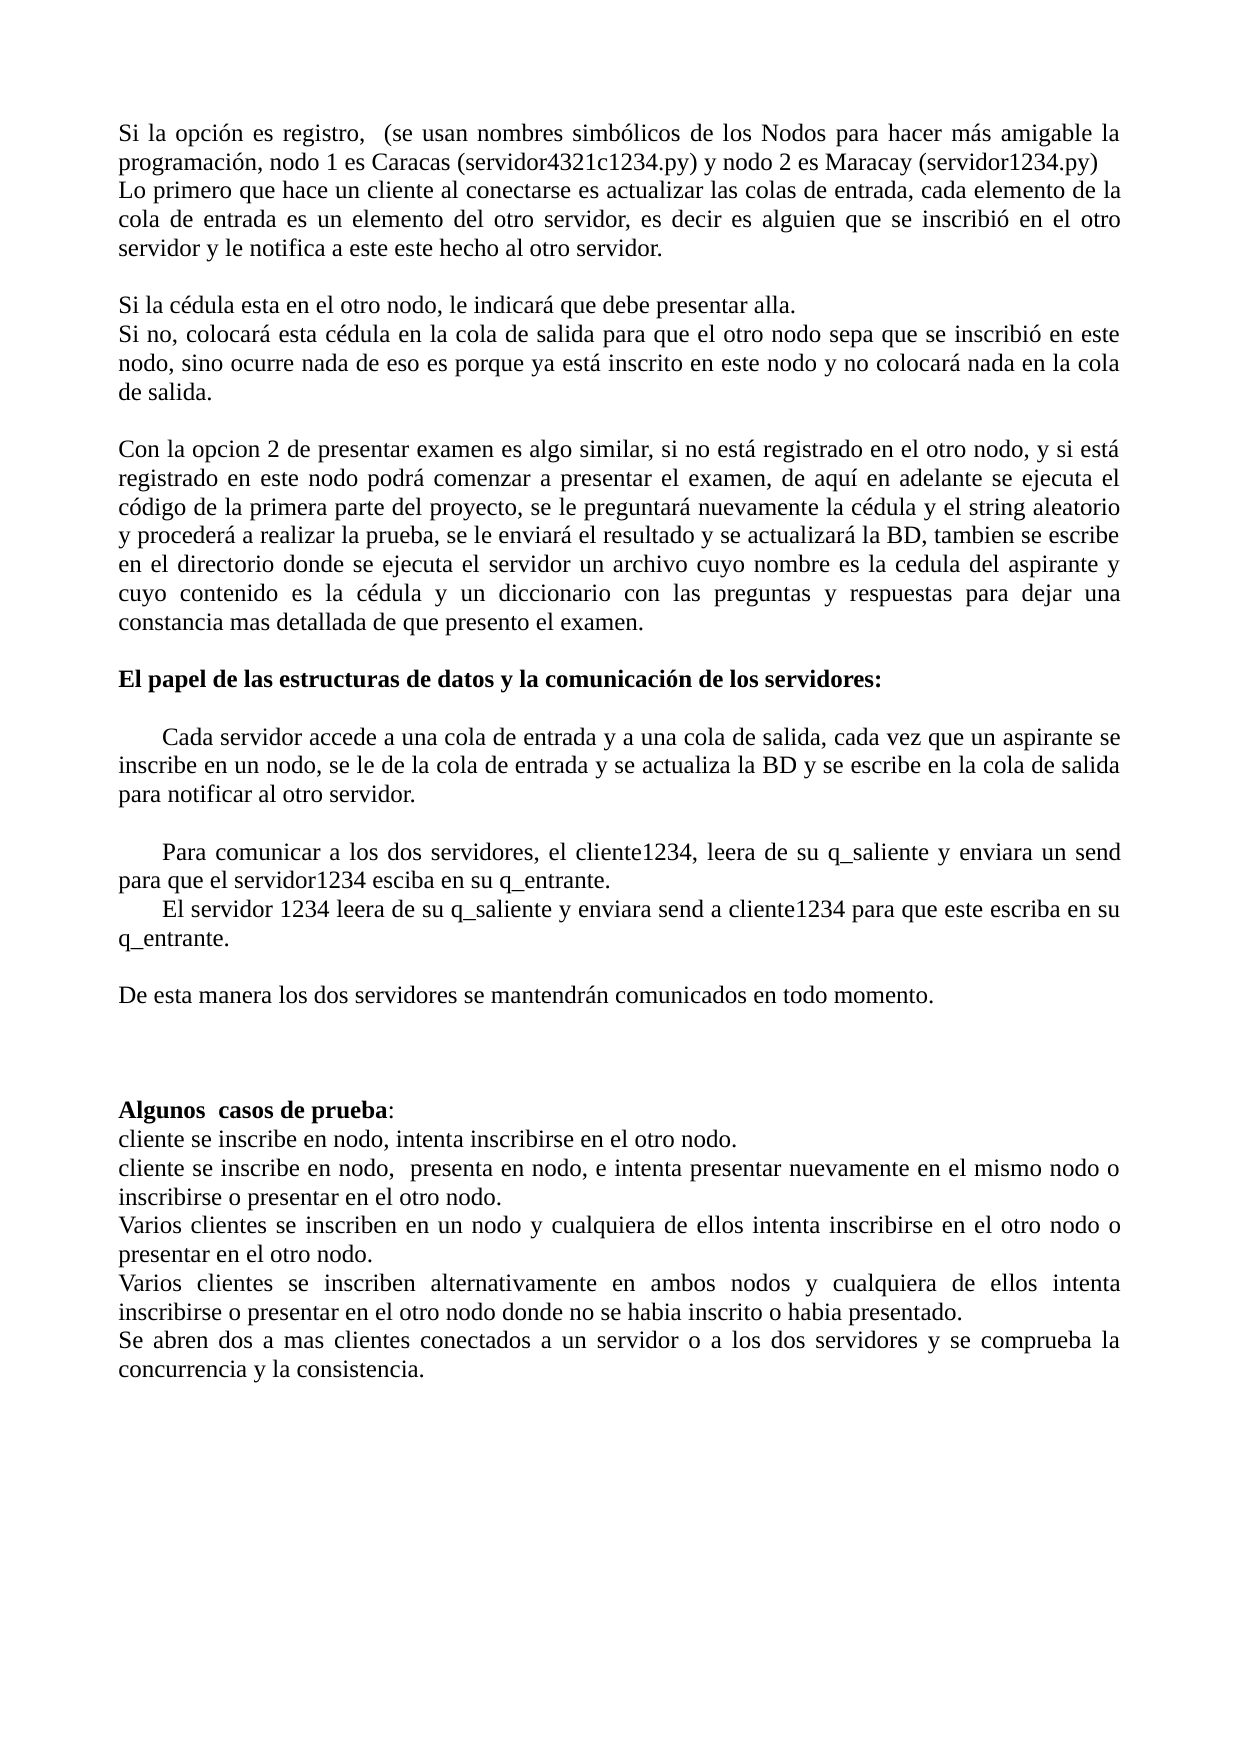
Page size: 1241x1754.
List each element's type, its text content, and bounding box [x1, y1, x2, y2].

text Si la cédula esta en el otro nodo, le indicará que debe presentar alla. [118, 291, 1122, 319]
text Se abren dos a mas clientes conectados a un servidor o a los dos servidores y se comprueba la concurrencia y la consistencia. [118, 1326, 1122, 1383]
text El servidor 1234 leera de su q_saliente y enviara send a cliente1234 para que este escriba en su q_entrante. [118, 894, 1122, 952]
text Si la opción es registro, (se usan nombres simbólicos de los Nodos para hacer más amigable la programación, nodo 1 es Caracas (servidor4321c1234.py) y nodo 2 es Maracay (servidor1234.py) [118, 118, 1122, 176]
text Varios clientes se inscriben alternativamente en ambos nodos y cualquiera de ellos intenta inscribirse o presentar en el otro nodo donde no se habia inscrito o habia presentado. [118, 1268, 1122, 1326]
text El papel de las estructuras de datos y la comunicación de los servidores: [118, 664, 1122, 693]
text Para comunicar a los dos servidores, el cliente1234, leera de su q_saliente y enviara un send para que el servidor1234 esciba en su q_entrante. [118, 837, 1122, 894]
text Varios clientes se inscriben en un nodo y cualquiera de ellos intenta inscribirse en el otro nodo o presentar en el otro nodo. [118, 1211, 1122, 1268]
text Algunos casos de prueba: [118, 1096, 1122, 1124]
text Con la opcion 2 de presentar examen es algo similar, si no está registrado en el otro nodo, y si está registrado en este nodo podrá comenzar a presentar el examen, de aquí en adelante se ejecuta el código de la primera parte del proyecto, se le preguntará nuevamente la cédula y el string aleatorio y procederá a realizar la prueba, se le enviará el resultado y se actualizará la BD, tambien se escribe en el directorio donde se ejecuta el servidor un archivo cuyo nombre es la cedula del aspirante y cuyo contenido es la cédula y un diccionario con las preguntas y respuestas para dejar una constancia mas detallada de que presento el examen. [118, 434, 1122, 636]
text cliente se inscribe en nodo, intenta inscribirse en el otro nodo. [118, 1124, 1122, 1153]
text De esta manera los dos servidores se mantendrán comunicados en todo momento. [118, 981, 1122, 1009]
text cliente se inscribe en nodo, presenta en nodo, e intenta presentar nuevamente en el mismo nodo o inscribirse o presentar en el otro nodo. [118, 1153, 1122, 1211]
text Lo primero que hace un cliente al conectarse es actualizar las colas de entrada, cada elemento de la cola de entrada es un elemento del otro servidor, es decir es alguien que se inscribió en el otro servidor y le notifica a este este hecho al otro servidor. [118, 176, 1122, 262]
text Cada servidor accede a una cola de entrada y a una cola de salida, cada vez que un aspirante se inscribe en un nodo, se le de la cola de entrada y se actualiza la BD y se escribe en la cola de salida para notificar al otro servidor. [118, 722, 1122, 808]
text Si no, colocará esta cédula en la cola de salida para que el otro nodo sepa que se inscribió en este nodo, sino ocurre nada de eso es porque ya está inscrito en este nodo y no colocará nada en la cola de salida. [118, 319, 1122, 406]
